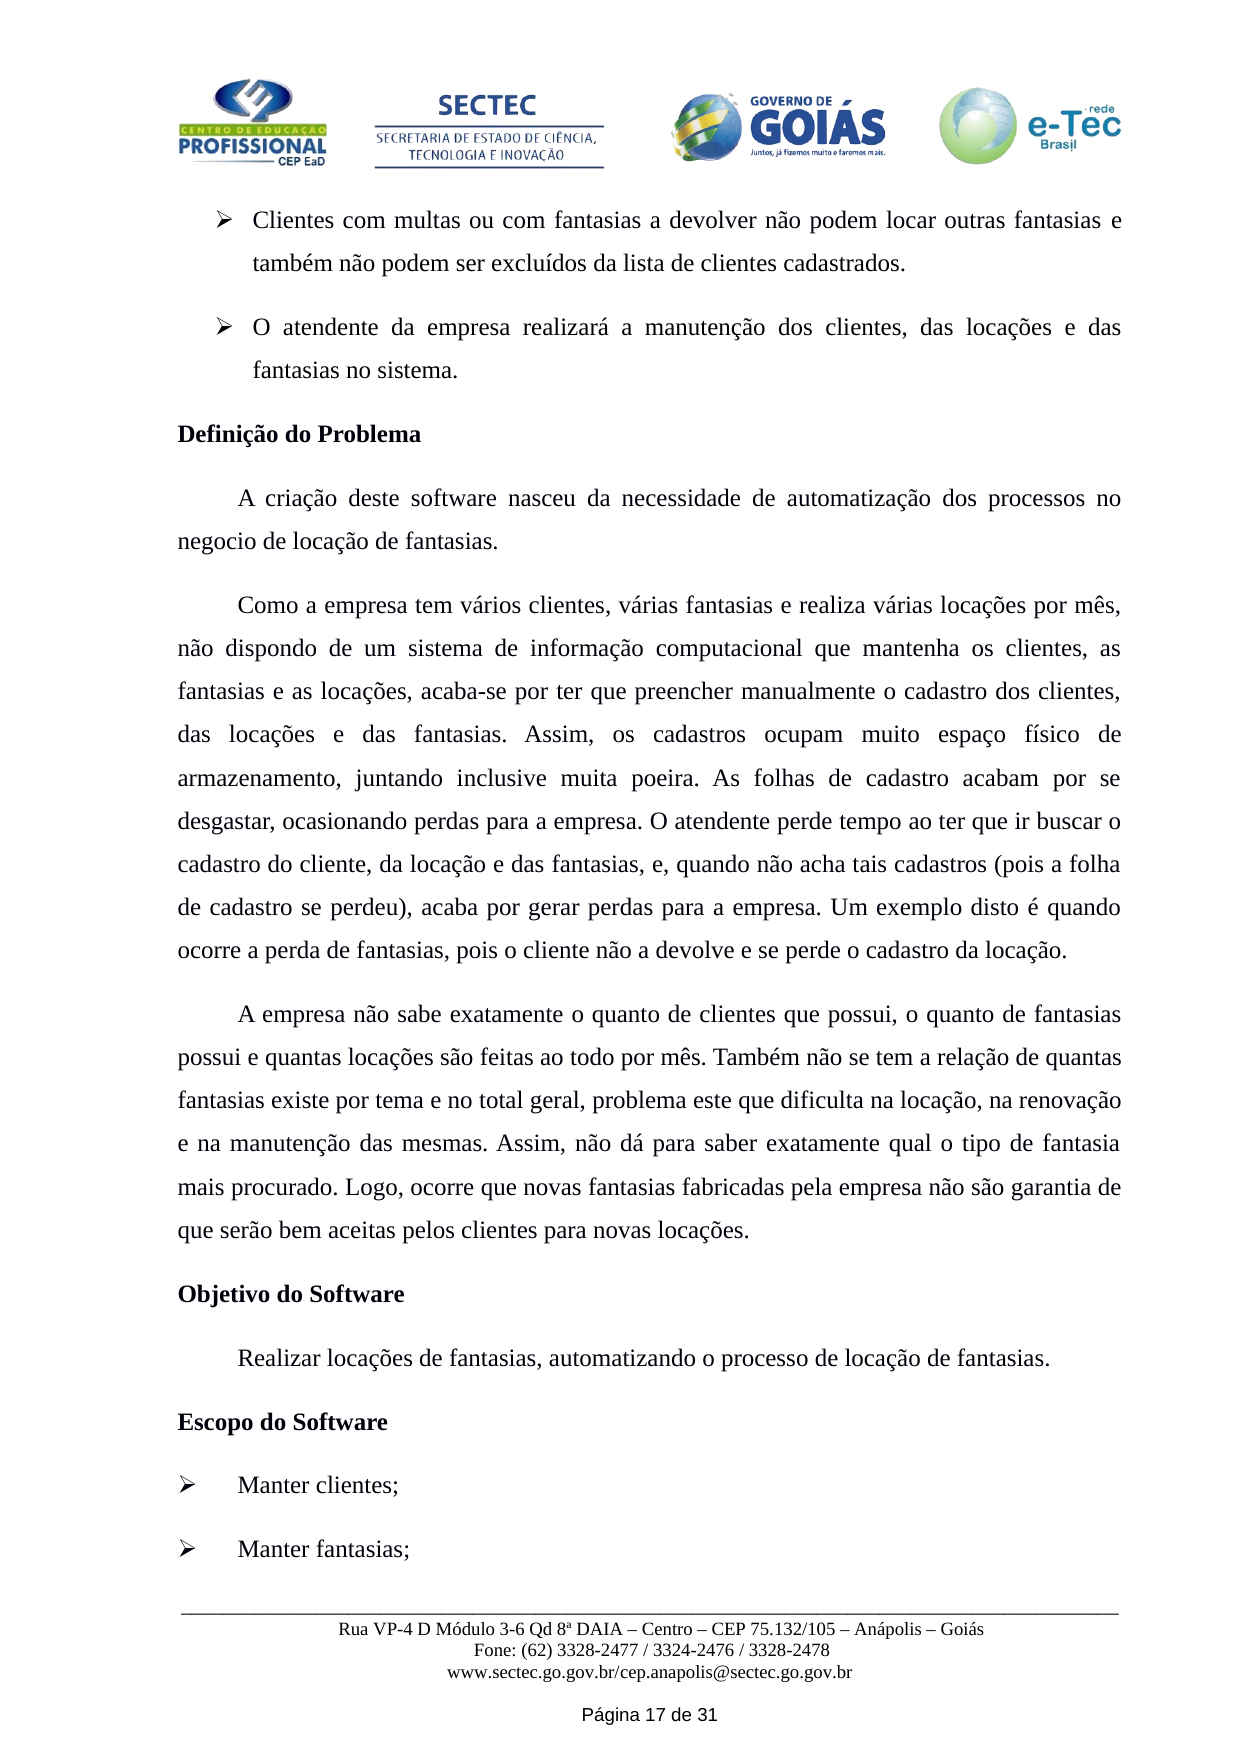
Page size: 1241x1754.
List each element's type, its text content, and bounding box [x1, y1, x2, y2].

text Como a empresa tem vários clientes, várias fantasias e realiza várias locações por mês, não dispondo de um sistema de informação computacional que mantenha os clientes, as fantasias e as locações, acaba-se por ter que preencher manualmente o cadastro dos clientes, das locações e das fantasias. Assim, os cadastros ocupam muito espaço físico de armazenamento, juntando inclusive muita poeira. As folhas de cadastro acabam por se desgastar, ocasionando perdas para a empresa. O atendente perde tempo ao ter que ir buscar o cadastro do cliente, da locação e das fantasias, e, quando não acha tais cadastros (pois a folha de cadastro se perdeu), acaba por gerar perdas para a empresa. Um exemplo disto é quando ocorre a perda de fantasias, pois o cliente não a devolve e se perde o cadastro da locação. [177, 590, 1122, 964]
list Clientes com multas ou com fantasias a devolver não podem locar outras fantasias e também não podem ser excluídos da lista de clientes cadastrados. [214, 205, 1122, 277]
picture [177, 75, 1123, 176]
text Definição do Problema [177, 419, 1122, 448]
text A empresa não sabe exatamente o quanto de clientes que possui, o quanto de fantasias possui e quantas locações são feitas ao todo por mês. Também não se tem a relação de quantas fantasias existe por tema e no total geral, problema este que dificulta na locação, na renovação e na manutenção das mesmas. Assim, não dá para saber exatamente qual o tipo de fantasia mais procurado. Logo, ocorre que novas fantasias fabricadas pela empresa não são garantia de que serão bem aceitas pelos clientes para novas locações. [177, 999, 1122, 1243]
list Manter clientes; [177, 1471, 1122, 1499]
list Manter fantasias; [177, 1534, 1122, 1563]
text A criação deste software nasceu da necessidade de automatização dos processos no negocio de locação de fantasias. [177, 483, 1122, 555]
list O atendente da empresa realizará a manutenção dos clientes, das locações e das fantasias no sistema. [214, 312, 1122, 384]
text Objetivo do Software [177, 1279, 1122, 1307]
text Realizar locações de fantasias, automatizando o processo de locação de fantasias. [177, 1343, 1122, 1371]
text Escopo do Software [177, 1407, 1122, 1435]
